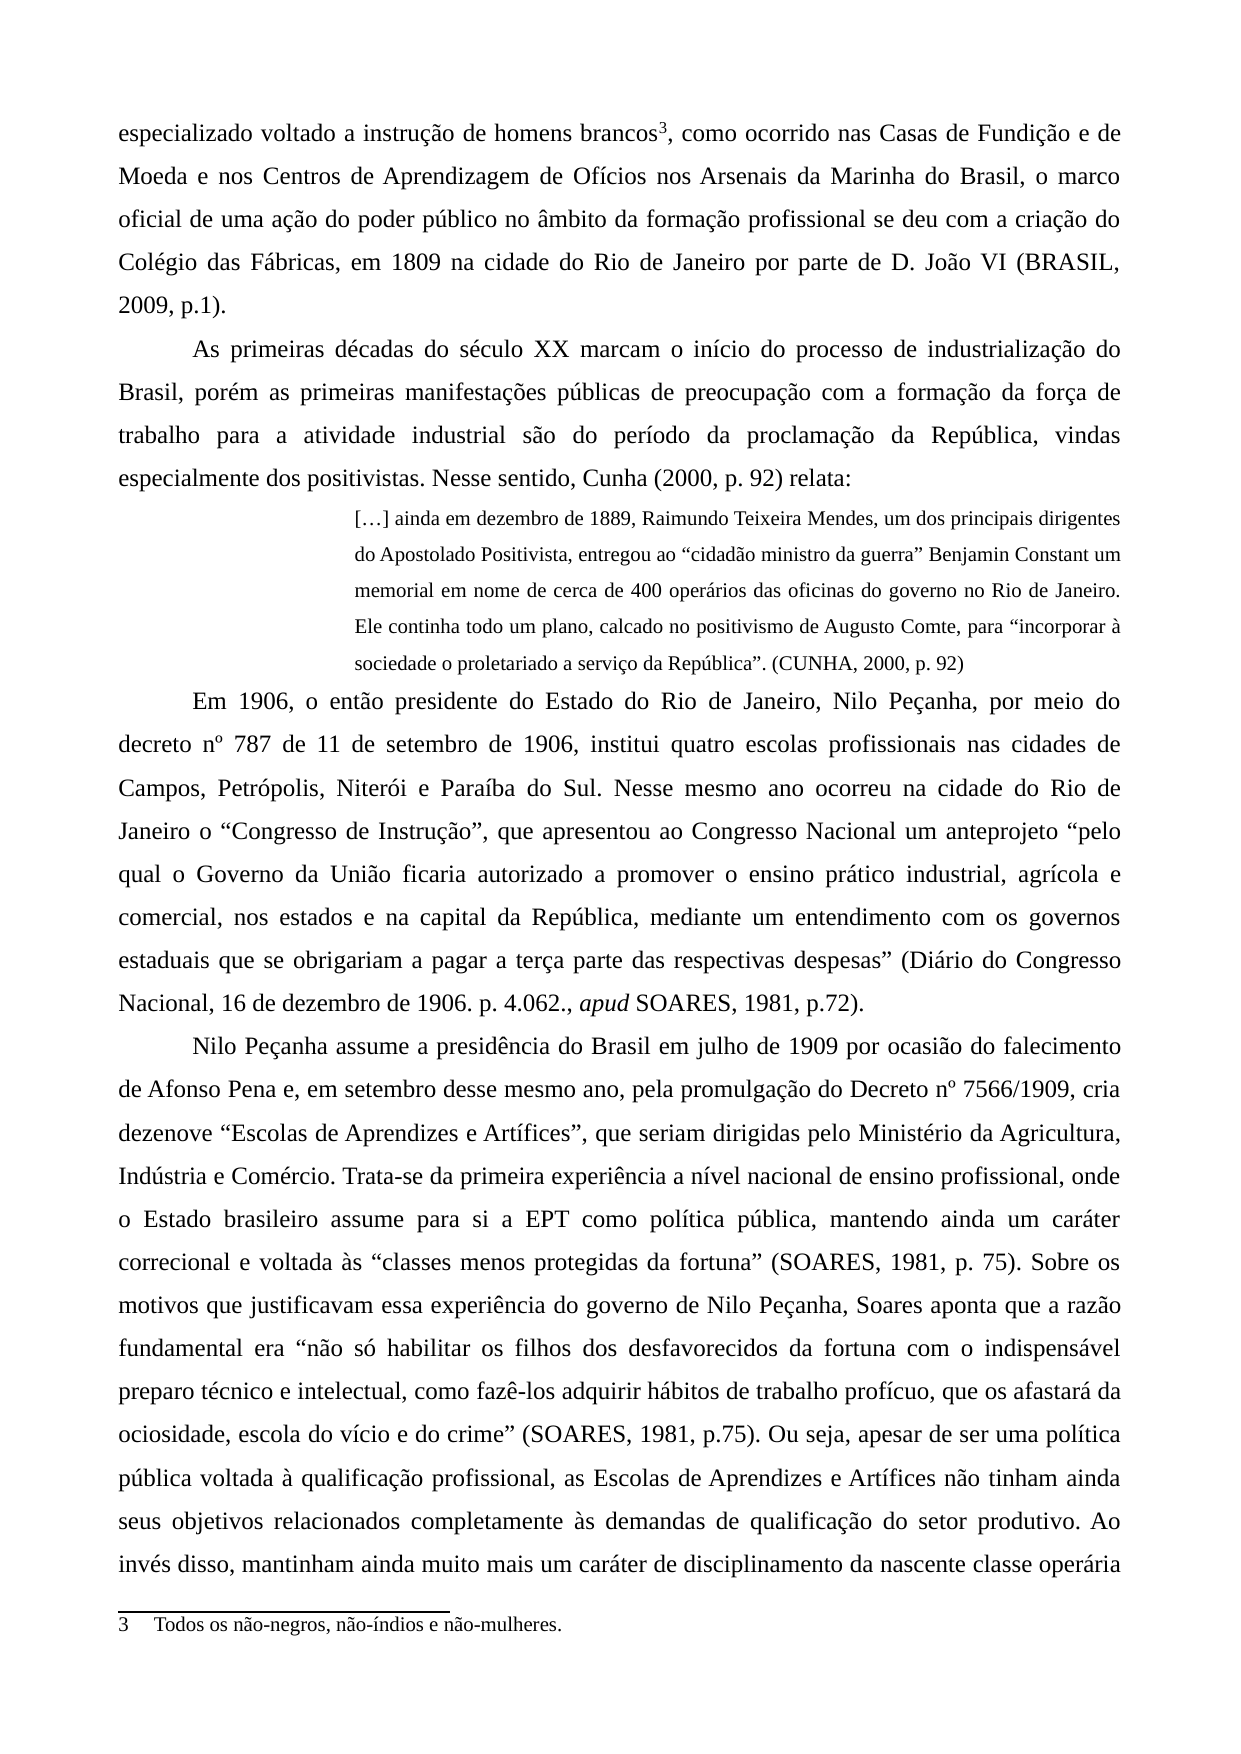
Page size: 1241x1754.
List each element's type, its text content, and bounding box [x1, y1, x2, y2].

text Nilo Peçanha assume a presidência do Brasil em julho de 1909 por ocasião do falecimento de Afonso Pena e, em setembro desse mesmo ano, pela promulgação do Decreto nº 7566/1909, cria dezenove “Escolas de Aprendizes e Artífices”, que seriam dirigidas pelo Ministério da Agricultura, Indústria e Comércio. Trata-se da primeira experiência a nível nacional de ensino profissional, onde o Estado brasileiro assume para si a EPT como política pública, mantendo ainda um caráter correcional e voltada às “classes menos protegidas da fortuna” (SOARES, 1981, p. 75). Sobre os motivos que justificavam essa experiência do governo de Nilo Peçanha, Soares aponta que a razão fundamental era “não só habilitar os filhos dos desfavorecidos da fortuna com o indispensável preparo técnico e intelectual, como fazê-los adquirir hábitos de trabalho profícuo, que os afastará da ociosidade, escola do vício e do crime” (SOARES, 1981, p.75). Ou seja, apesar de ser uma política pública voltada à qualificação profissional, as Escolas de Aprendizes e Artífices não tinham ainda seus objetivos relacionados completamente às demandas de qualificação do setor produtivo. Ao invés disso, mantinham ainda muito mais um caráter de disciplinamento da nascente classe operária [118, 1031, 1122, 1578]
text […] ainda em dezembro de 1889, Raimundo Teixeira Mendes, um dos principais dirigentes do Apostolado Positivista, entregou ao “cidadão ministro da guerra” Benjamin Constant um memorial em nome de cerca de 400 operários das oficinas do governo no Rio de Janeiro. Ele continha todo um plano, calcado no positivismo de Augusto Comte, para “incorporar à sociedade o proletariado a serviço da República”. (CUNHA, 2000, p. 92) [354, 506, 1122, 674]
text Em 1906, o então presidente do Estado do Rio de Janeiro, Nilo Peçanha, por meio do decreto nº 787 de 11 de setembro de 1906, institui quatro escolas profissionais nas cidades de Campos, Petrópolis, Niterói e Paraíba do Sul. Nesse mesmo ano ocorreu na cidade do Rio de Janeiro o “Congresso de Instrução”, que apresentou ao Congresso Nacional um anteprojeto “pelo qual o Governo da União ficaria autorizado a promover o ensino prático industrial, agrícola e comercial, nos estados e na capital da República, mediante um entendimento com os governos estaduais que se obrigariam a pagar a terça parte das respectivas despesas” (Diário do Congresso Nacional, 16 de dezembro de 1906. p. 4.062., apud SOARES, 1981, p.72). [118, 686, 1122, 1017]
text As primeiras décadas do século XX marcam o início do processo de industrialização do Brasil, porém as primeiras manifestações públicas de preocupação com a formação da força de trabalho para a atividade industrial são do período da proclamação da República, vindas especialmente dos positivistas. Nesse sentido, Cunha (2000, p. 92) relata: [118, 334, 1122, 492]
text especializado voltado a instrução de homens brancos, como ocorrido nas Casas de Fundição e de Moeda e nos Centros de Aprendizagem de Ofícios nos Arsenais da Marinha do Brasil, o marco oficial de uma ação do poder público no âmbito da formação profissional se deu com a criação do Colégio das Fábricas, em 1809 na cidade do Rio de Janeiro por parte de D. João VI (BRASIL, 2009, p.1). [118, 118, 1122, 319]
text Todos os não-negros, não-índios e não-mulheres. [118, 1612, 1122, 1636]
